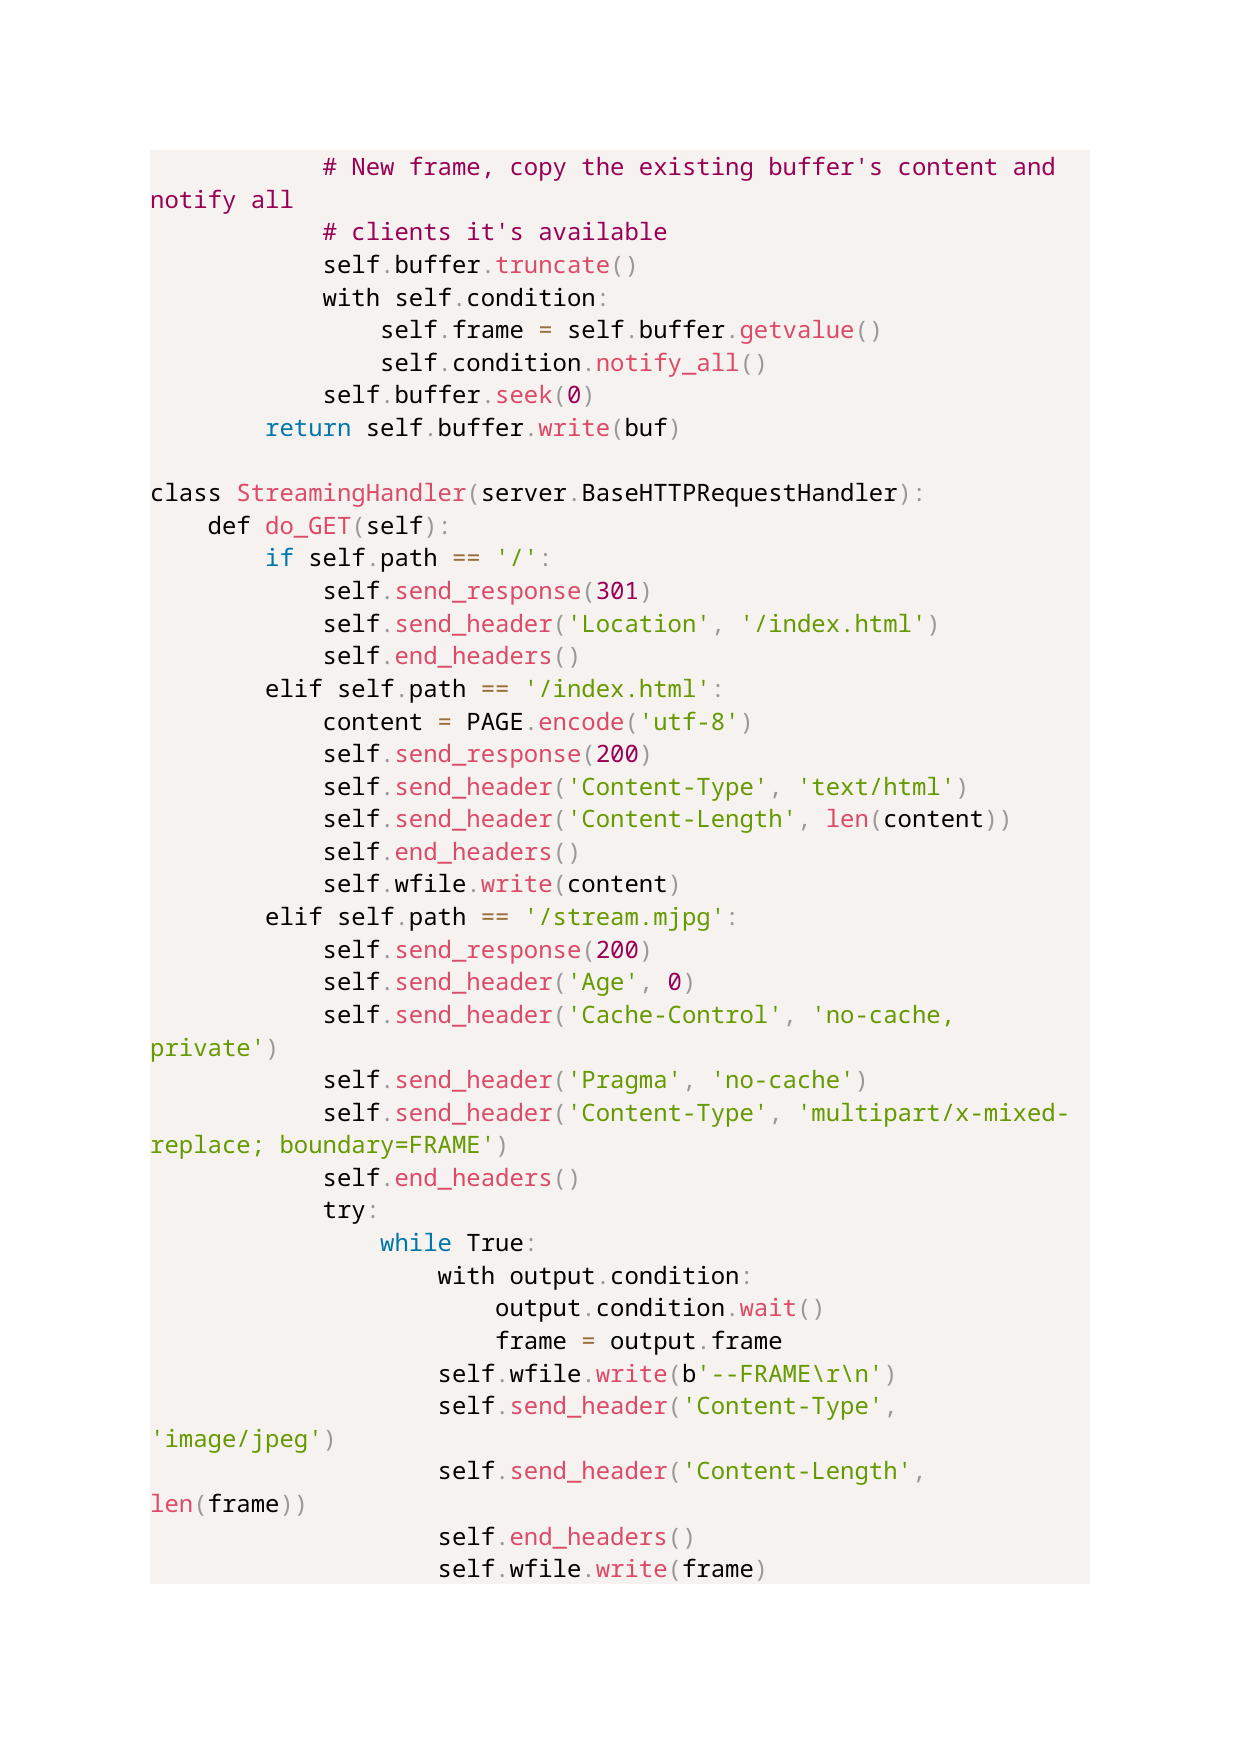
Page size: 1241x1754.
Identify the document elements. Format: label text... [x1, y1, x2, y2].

text output.condition.wait() [150, 1291, 1090, 1324]
text content = PAGE.encode('utf-8') [150, 704, 1090, 737]
text self.send_response(301) [150, 574, 1090, 606]
text self.condition.notify_all() [150, 346, 1090, 378]
text self.send_header('Age', 0) [150, 965, 1090, 998]
text try: [150, 1193, 1090, 1226]
text self.send_header('Cache-Control', 'no-cache, private') [150, 998, 1090, 1063]
text self.send_header('Location', '/index.html') [150, 606, 1090, 639]
text self.buffer.seek(0) [150, 378, 1090, 411]
text self.send_response(200) [150, 737, 1090, 769]
text self.end_headers() [150, 835, 1090, 867]
text while True: [150, 1226, 1090, 1258]
text self.send_header('Content-Type', 'image/jpeg') [150, 1389, 1090, 1454]
text self.frame = self.buffer.getvalue() [150, 313, 1090, 346]
text self.send_header('Pragma', 'no-cache') [150, 1063, 1090, 1096]
text self.wfile.write(b'--FRAME\r\n') [150, 1356, 1090, 1389]
text self.send_header('Content-Type', 'multipart/x-mixed-replace; boundary=FRAME') [150, 1096, 1090, 1161]
text self.end_headers() [150, 1519, 1090, 1552]
text with output.condition: [150, 1258, 1090, 1291]
text if self.path == '/': [150, 541, 1090, 574]
text self.send_response(200) [150, 932, 1090, 965]
text def do_GET(self): [150, 509, 1090, 541]
text self.send_header('Content-Type', 'text/html') [150, 769, 1090, 802]
text self.wfile.write(content) [150, 867, 1090, 900]
text self.end_headers() [150, 639, 1090, 672]
text self.send_header('Content-Length', len(content)) [150, 802, 1090, 835]
text elif self.path == '/index.html': [150, 672, 1090, 704]
text # clients it's available [150, 215, 1090, 248]
text # New frame, copy the existing buffer's content and notify all [150, 150, 1090, 215]
text with self.condition: [150, 280, 1090, 313]
text frame = output.frame [150, 1324, 1090, 1356]
text class StreamingHandler(server.BaseHTTPRequestHandler): [150, 476, 1090, 509]
text self.buffer.truncate() [150, 248, 1090, 280]
text elif self.path == '/stream.mjpg': [150, 900, 1090, 932]
text self.send_header('Content-Length', len(frame)) [150, 1454, 1090, 1519]
text self.wfile.write(frame) [150, 1552, 1090, 1584]
text self.end_headers() [150, 1161, 1090, 1193]
text return self.buffer.write(buf) [150, 411, 1090, 443]
